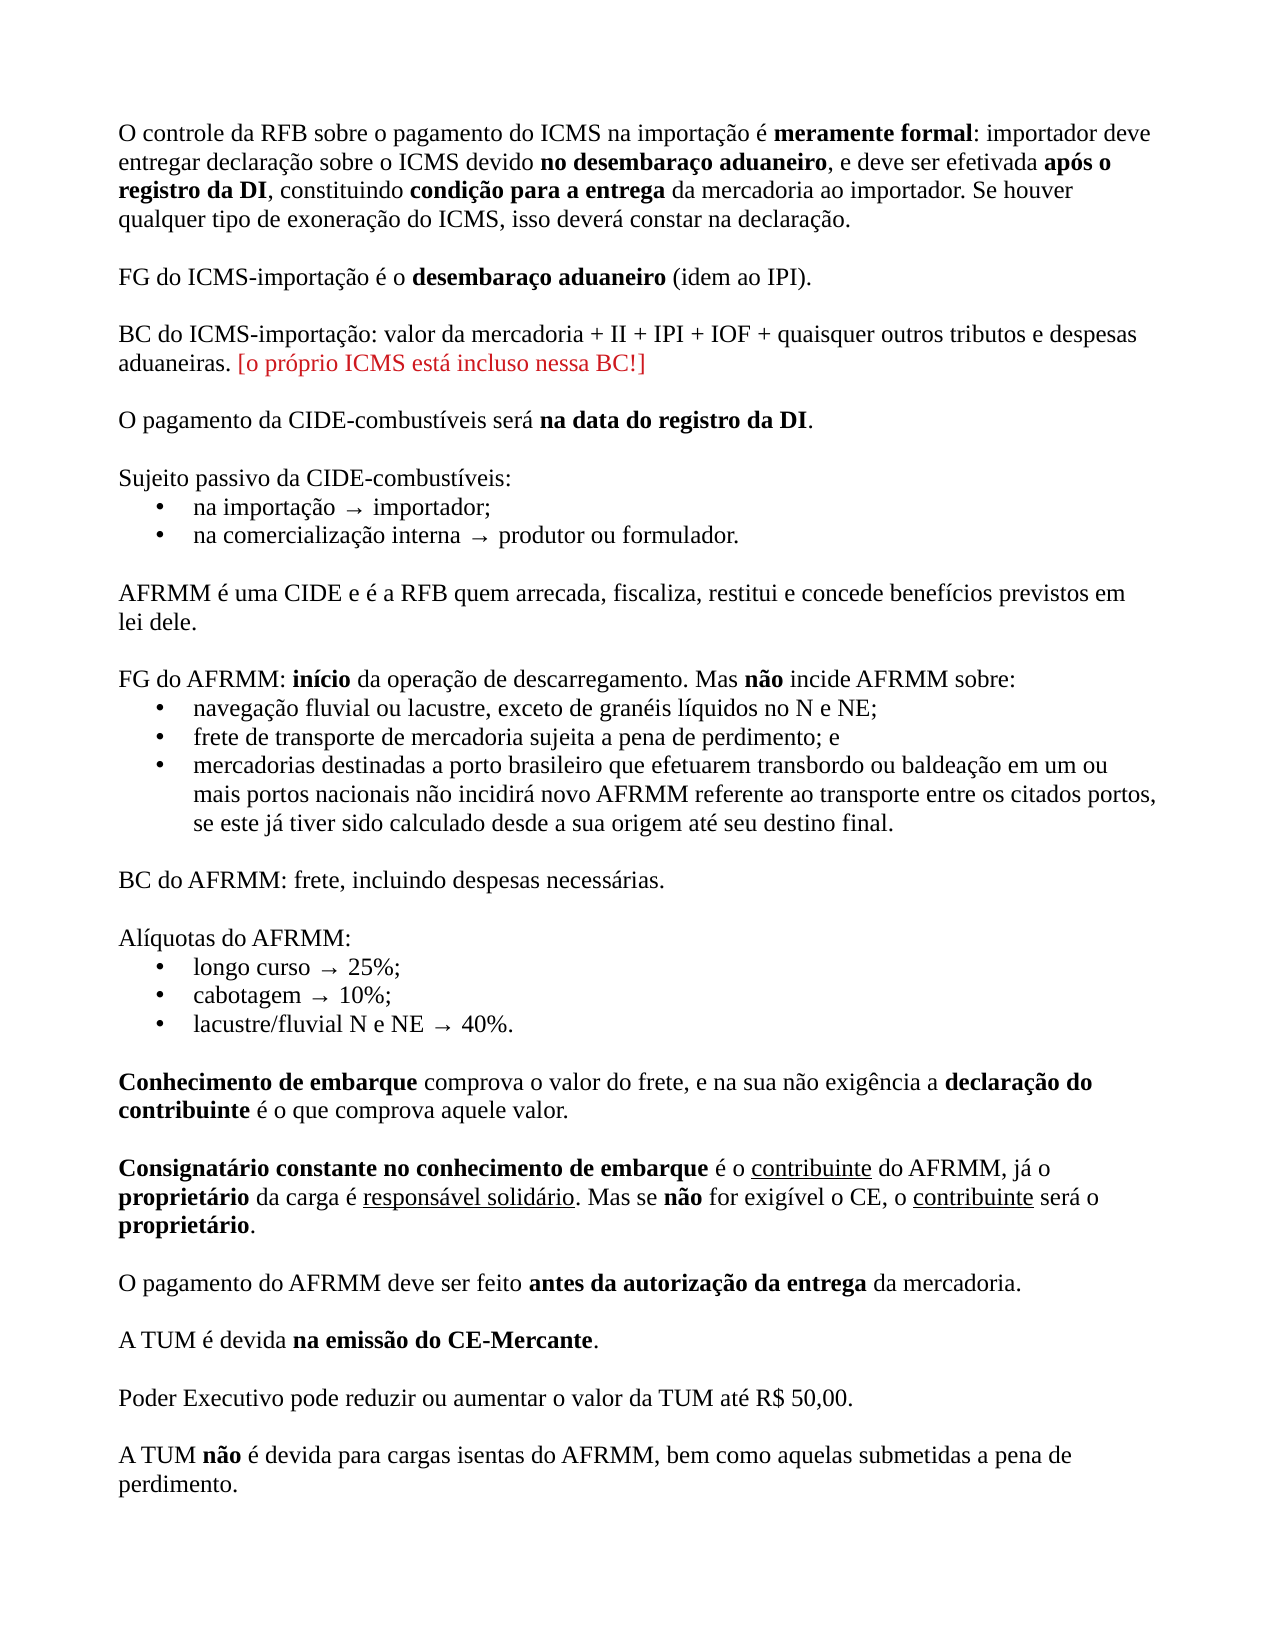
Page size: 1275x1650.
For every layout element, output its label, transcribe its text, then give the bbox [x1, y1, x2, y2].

text Consignatário constante no conhecimento de embarque é o contribuinte do AFRMM, já o proprietário da carga é responsável solidário. Mas se não for exigível o CE, o contribuinte será o proprietário. [118, 1153, 1157, 1239]
text Alíquotas do AFRMM: [118, 923, 1157, 952]
list na importação → importador; [156, 492, 1157, 521]
list longo curso → 25%; [156, 952, 1157, 981]
text A TUM é devida na emissão do CE-Mercante. [118, 1326, 1157, 1354]
text BC do AFRMM: frete, incluindo despesas necessárias. [118, 866, 1157, 894]
text AFRMM é uma CIDE e é a RFB quem arrecada, fiscaliza, restitui e concede benefícios previstos em lei dele. [118, 578, 1157, 636]
list lacustre/fluvial N e NE → 40%. [156, 1009, 1157, 1038]
text FG do ICMS-importação é o desembaraço aduaneiro (idem ao IPI). [118, 262, 1157, 291]
text O pagamento do AFRMM deve ser feito antes da autorização da entrega da mercadoria. [118, 1268, 1157, 1297]
list frete de transporte de mercadoria sujeita a pena de perdimento; e [156, 722, 1157, 751]
text Conhecimento de embarque comprova o valor do frete, e na sua não exigência a declaração do contribuinte é o que comprova aquele valor. [118, 1067, 1157, 1124]
text Sujeito passivo da CIDE-combustíveis: [118, 463, 1157, 492]
text BC do ICMS-importação: valor da mercadoria + II + IPI + IOF + quaisquer outros tributos e despesas aduaneiras. [o próprio ICMS está incluso nessa BC!] [118, 319, 1157, 377]
list navegação fluvial ou lacustre, exceto de granéis líquidos no N e NE; [156, 693, 1157, 722]
text O pagamento da CIDE-combustíveis será na data do registro da DI. [118, 406, 1157, 434]
text O controle da RFB sobre o pagamento do ICMS na importação é meramente formal: importador deve entregar declaração sobre o ICMS devido no desembaraço aduaneiro, e deve ser efetivada após o registro da DI, constituindo condição para a entrega da mercadoria ao importador. Se houver qualquer tipo de exoneração do ICMS, isso deverá constar na declaração. [118, 118, 1157, 233]
text A TUM não é devida para cargas isentas do AFRMM, bem como aquelas submetidas a pena de perdimento. [118, 1441, 1157, 1498]
text FG do AFRMM: início da operação de descarregamento. Mas não incide AFRMM sobre: [118, 664, 1157, 693]
text Poder Executivo pode reduzir ou aumentar o valor da TUM até R$ 50,00. [118, 1383, 1157, 1412]
list cabotagem → 10%; [156, 981, 1157, 1009]
list mercadorias destinadas a porto brasileiro que efetuarem transbordo ou baldeação em um ou mais portos nacionais não incidirá novo AFRMM referente ao transporte entre os citados portos, se este já tiver sido calculado desde a sua origem até seu destino final. [156, 751, 1157, 837]
list na comercialização interna → produtor ou formulador. [156, 521, 1157, 549]
